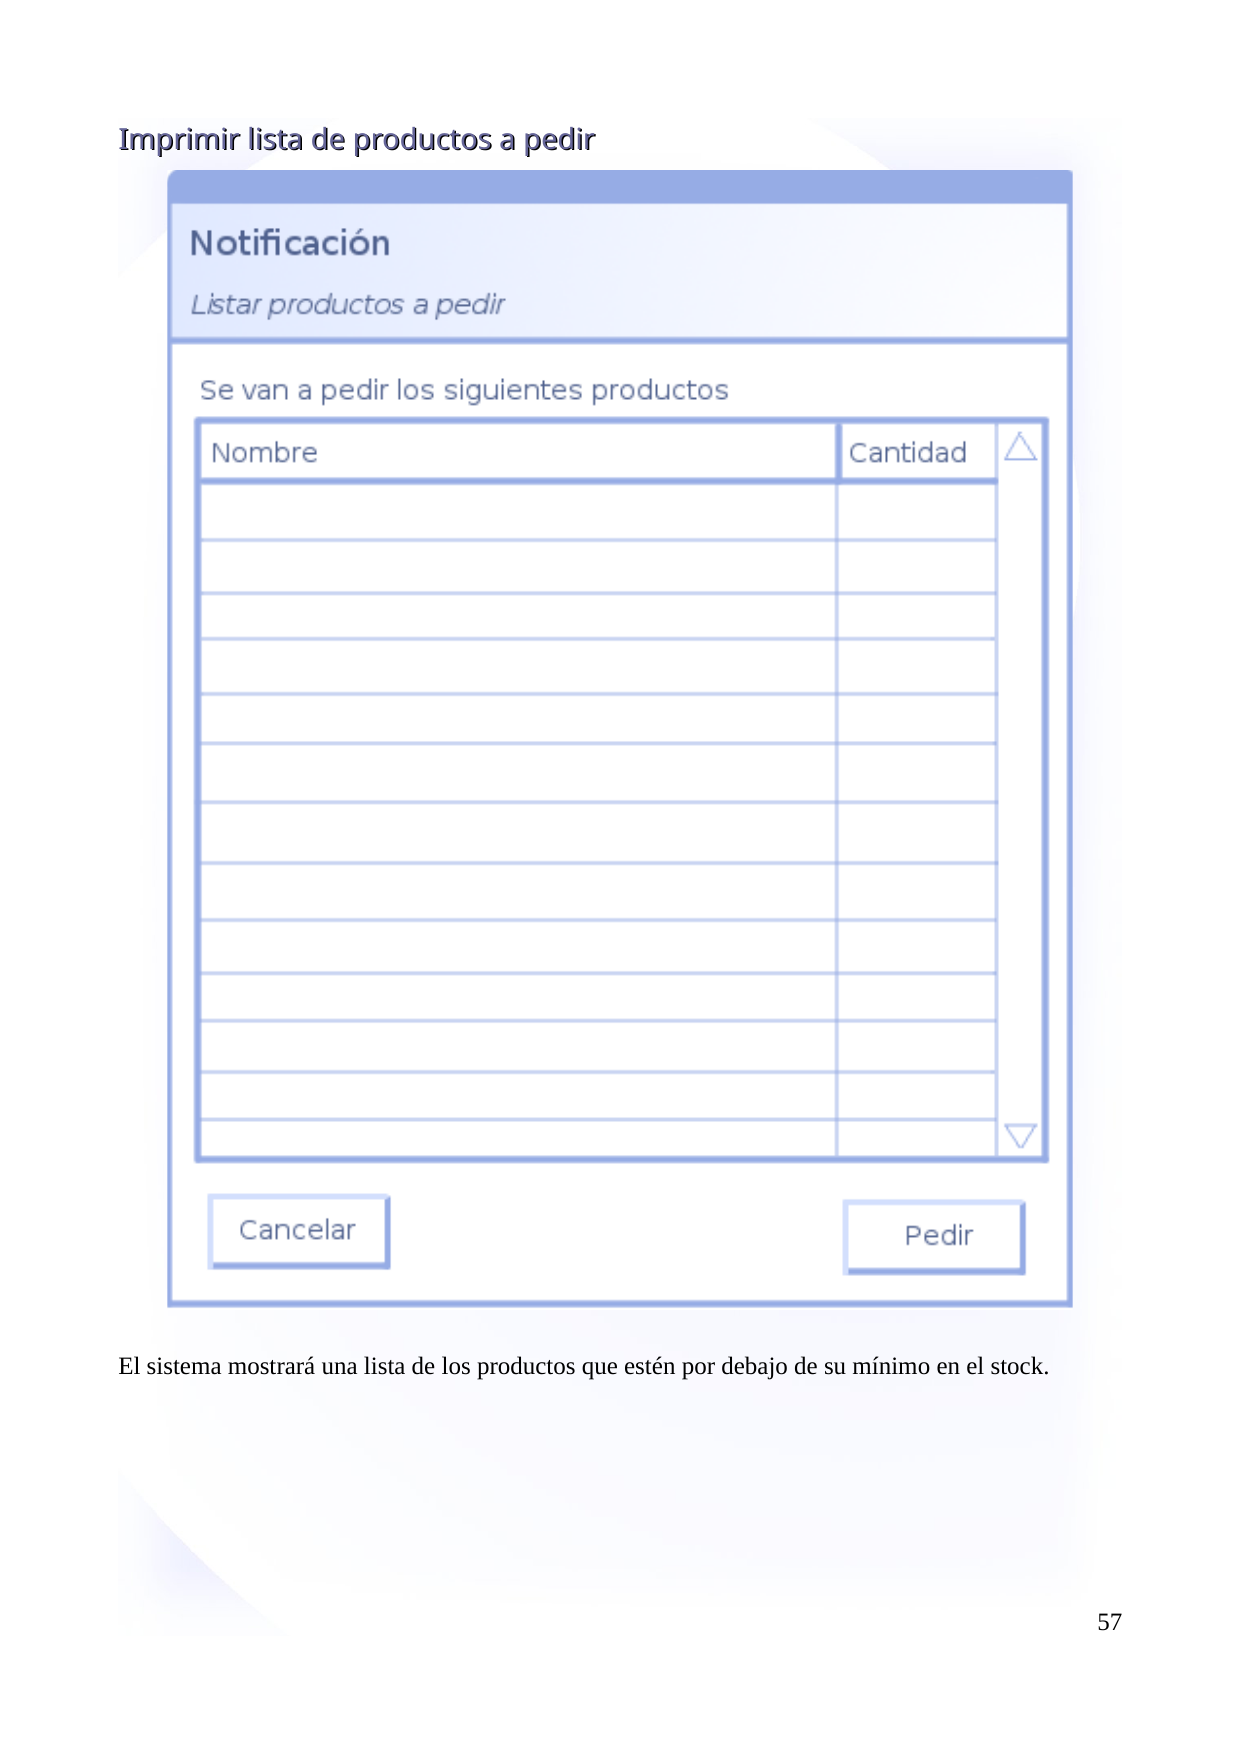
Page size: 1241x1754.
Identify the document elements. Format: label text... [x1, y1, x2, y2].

subtitle Imprimir lista de productos a pedir [118, 118, 1122, 158]
text El sistema mostrará una lista de los productos que estén por debajo de su mínimo en el stock. [118, 1351, 1122, 1380]
picture [118, 1380, 1122, 1636]
picture [118, 158, 1122, 1351]
